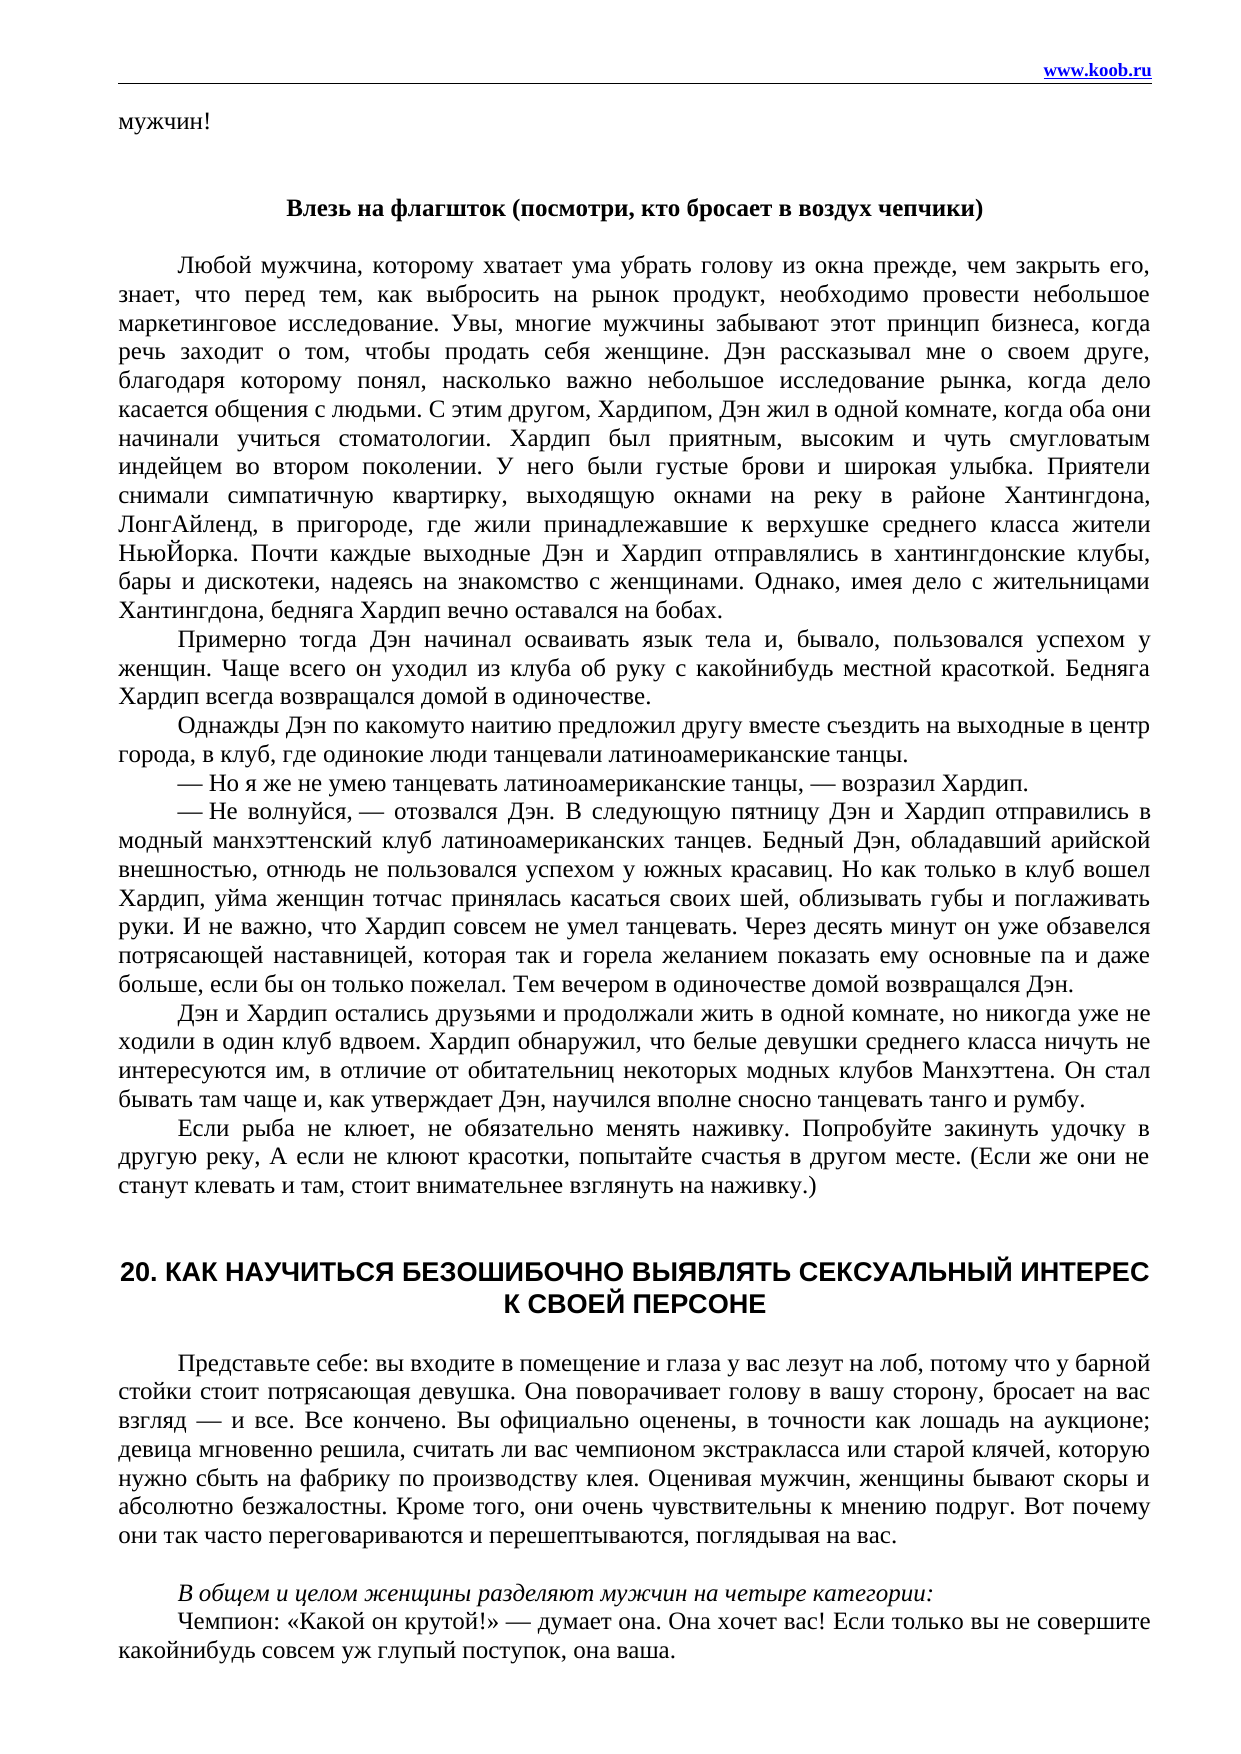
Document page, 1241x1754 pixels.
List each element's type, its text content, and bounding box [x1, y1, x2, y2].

text Чемпион: «Какой он крутой!» — думает она. Она хочет вас! Если только вы не совершите какойнибудь совсем уж глупый поступок, она ваша. [118, 1606, 1152, 1664]
text — Но я же не умею танцевать латиноамериканские танцы, — возразил Хардип. [118, 768, 1152, 796]
text Влезь на флагшток (посмотри, кто бросает в воздух чепчики) [118, 193, 1152, 221]
text Представьте себе: вы входите в помещение и глаза у вас лезут на лоб, потому что у барной стойки стоит потрясающая девушка. Она поворачивает голову в вашу сторону, бросает на вас взгляд — и все. Все кончено. Вы официально оценены, в точности как лошадь на аукционе; девица мгновенно решила, считать ли вас чемпионом экстракласса или старой клячей, которую нужно сбыть на фабрику по производству клея. Оценивая мужчин, женщины бывают скоры и абсолютно безжалостны. Кроме того, они очень чувствительны к мнению подруг. Вот почему они так часто переговариваются и перешептываются, поглядывая на вас. [118, 1348, 1152, 1549]
text Любой мужчина, которому хватает ума убрать голову из окна прежде, чем закрыть его, знает, что перед тем, как выбросить на рынок продукт, необходимо провести небольшое маркетинговое исследование. Увы, многие мужчины забывают этот принцип бизнеса, когда речь заходит о том, чтобы продать себя женщине. Дэн рассказывал мне о своем друге, благодаря которому понял, насколько важно небольшое исследование рынка, когда дело касается общения с людьми. С этим другом, Хардипом, Дэн жил в одной комнате, когда оба они начинали учиться стоматологии. Хардип был приятным, высоким и чуть смугловатым индейцем во втором поколении. У него были густые брови и широкая улыбка. Приятели снимали симпатичную квартирку, выходящую окнами на реку в районе Хантингдона, ЛонгАйленд, в пригороде, где жили принадлежавшие к верхушке среднего класса жители НьюЙорка. Почти каждые выходные Дэн и Хардип отправлялись в хантингдонские клубы, бары и дискотеки, надеясь на знакомство с женщинами. Однако, имея дело с жительницами Хантингдона, бедняга Хардип вечно оставался на бобах. [118, 250, 1152, 624]
text В общем и целом женщины разделяют мужчин на четыре категории: [118, 1578, 1152, 1606]
text 20. КАК НАУЧИТЬСЯ БЕЗОШИБОЧНО ВЫЯВЛЯТЬ СЕКСУАЛЬНЫЙ ИНТЕРЕС К СВОЕЙ ПЕРСОНЕ [118, 1256, 1152, 1319]
text Если рыба не клюет, не обязательно менять наживку. Попробуйте закинуть удочку в другую реку, А если не клюют красотки, попытайте счастья в другом месте. (Если же они не станут клевать и там, стоит внимательнее взглянуть на наживку.) [118, 1113, 1152, 1199]
text мужчин! [118, 106, 1152, 135]
text — Не волнуйся, — отозвался Дэн. В следующую пятницу Дэн и Хардип отправились в модный манхэттенский клуб латиноамериканских танцев. Бедный Дэн, обладавший арийской внешностью, отнюдь не пользовался успехом у южных красавиц. Но как только в клуб вошел Хардип, уйма женщин тотчас принялась касаться своих шей, облизывать губы и поглаживать руки. И не важно, что Хардип совсем не умел танцевать. Через десять минут он уже обзавелся потрясающей наставницей, которая так и горела желанием показать ему основные па и даже больше, если бы он только пожелал. Тем вечером в одиночестве домой возвращался Дэн. [118, 796, 1152, 998]
text Примерно тогда Дэн начинал осваивать язык тела и, бывало, пользовался успехом у женщин. Чаще всего он уходил из клуба об руку с какойнибудь местной красоткой. Бедняга Хардип всегда возвращался домой в одиночестве. [118, 624, 1152, 710]
text Дэн и Хардип остались друзьями и продолжали жить в одной комнате, но никогда уже не ходили в один клуб вдвоем. Хардип обнаружил, что белые девушки среднего класса ничуть не интересуются им, в отличие от обитательниц некоторых модных клубов Манхэттена. Он стал бывать там чаще и, как утверждает Дэн, научился вполне сносно танцевать танго и румбу. [118, 998, 1152, 1113]
text Однажды Дэн по какомуто наитию предложил другу вместе съездить на выходные в центр города, в клуб, где одинокие люди танцевали латиноамериканские танцы. [118, 710, 1152, 768]
